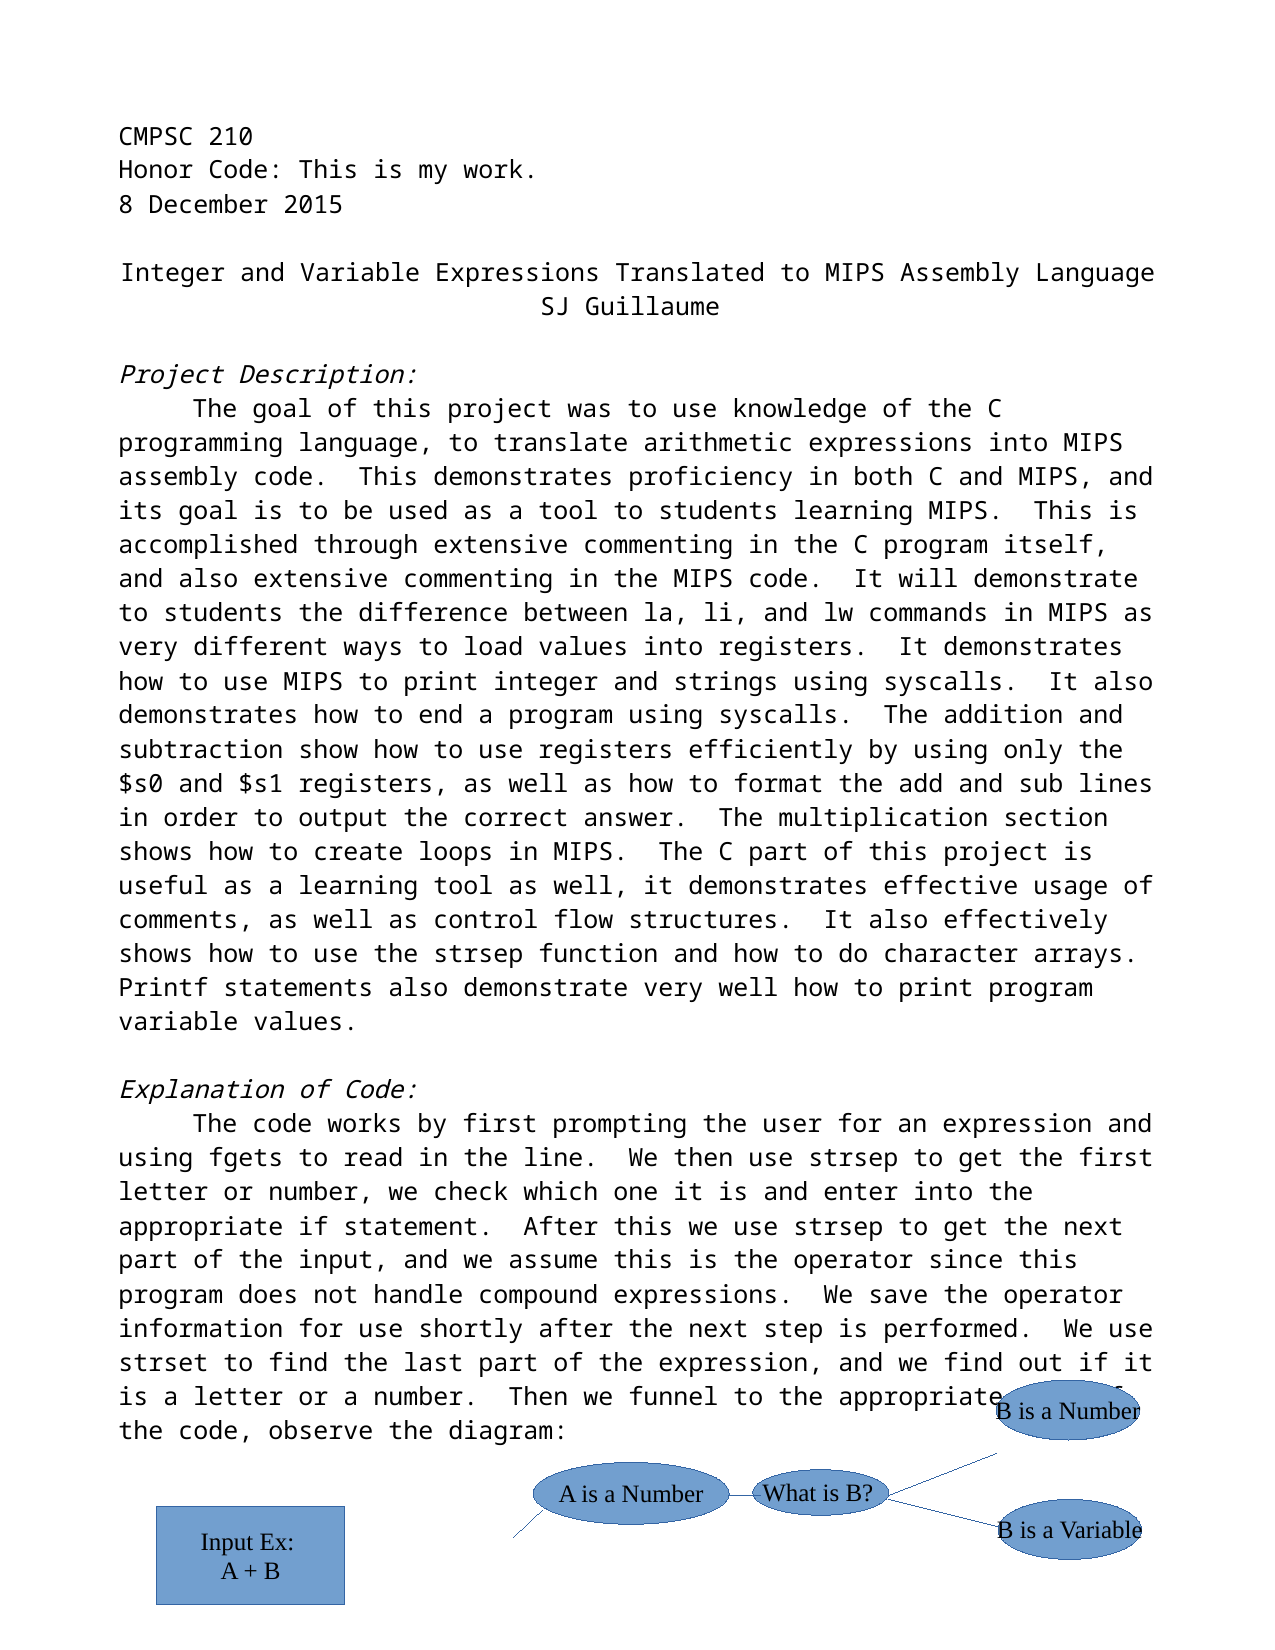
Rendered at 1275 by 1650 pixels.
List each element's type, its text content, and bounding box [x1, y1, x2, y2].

text The goal of this project was to use knowledge of the C programming language, to translate arithmetic expressions into MIPS assembly code. This demonstrates proficiency in both C and MIPS, and its goal is to be used as a tool to students learning MIPS. This is accomplished through extensive commenting in the C program itself, and also extensive commenting in the MIPS code. It will demonstrate to students the difference between la, li, and lw commands in MIPS as very different ways to load values into registers. It demonstrates how to use MIPS to print integer and strings using syscalls. It also demonstrates how to end a program using syscalls. The addition and subtraction show how to use registers efficiently by using only the $s0 and $s1 registers, as well as how to format the add and sub lines in order to output the correct answer. The multiplication section shows how to create loops in MIPS. The C part of this project is useful as a learning tool as well, it demonstrates effective usage of comments, as well as control flow structures. It also effectively shows how to use the strsep function and how to do character arrays. Printf statements also demonstrate very well how to print program variable values. [118, 391, 1157, 1038]
text Project Description: [118, 357, 1157, 391]
text The code works by first prompting the user for an expression and using fgets to read in the line. We then use strsep to get the first letter or number, we check which one it is and enter into the appropriate if statement. After this we use strsep to get the next part of the input, and we assume this is the operator since this program does not handle compound expressions. We save the operator information for use shortly after the next step is performed. We use strset to find the last part of the expression, and we find out if it is a letter or a number. Then we funnel to the appropriate part of the code, observe the diagram: [118, 1106, 1157, 1447]
text 8 December 2015 [118, 186, 1157, 220]
text SJ Guillaume [118, 288, 1157, 322]
text CMPSC 210 [118, 118, 1157, 152]
text Explanation of Code: [118, 1072, 1157, 1106]
text Honor Code: This is my work. [118, 152, 1157, 186]
text Integer and Variable Expressions Translated to MIPS Assembly Language [118, 254, 1157, 288]
